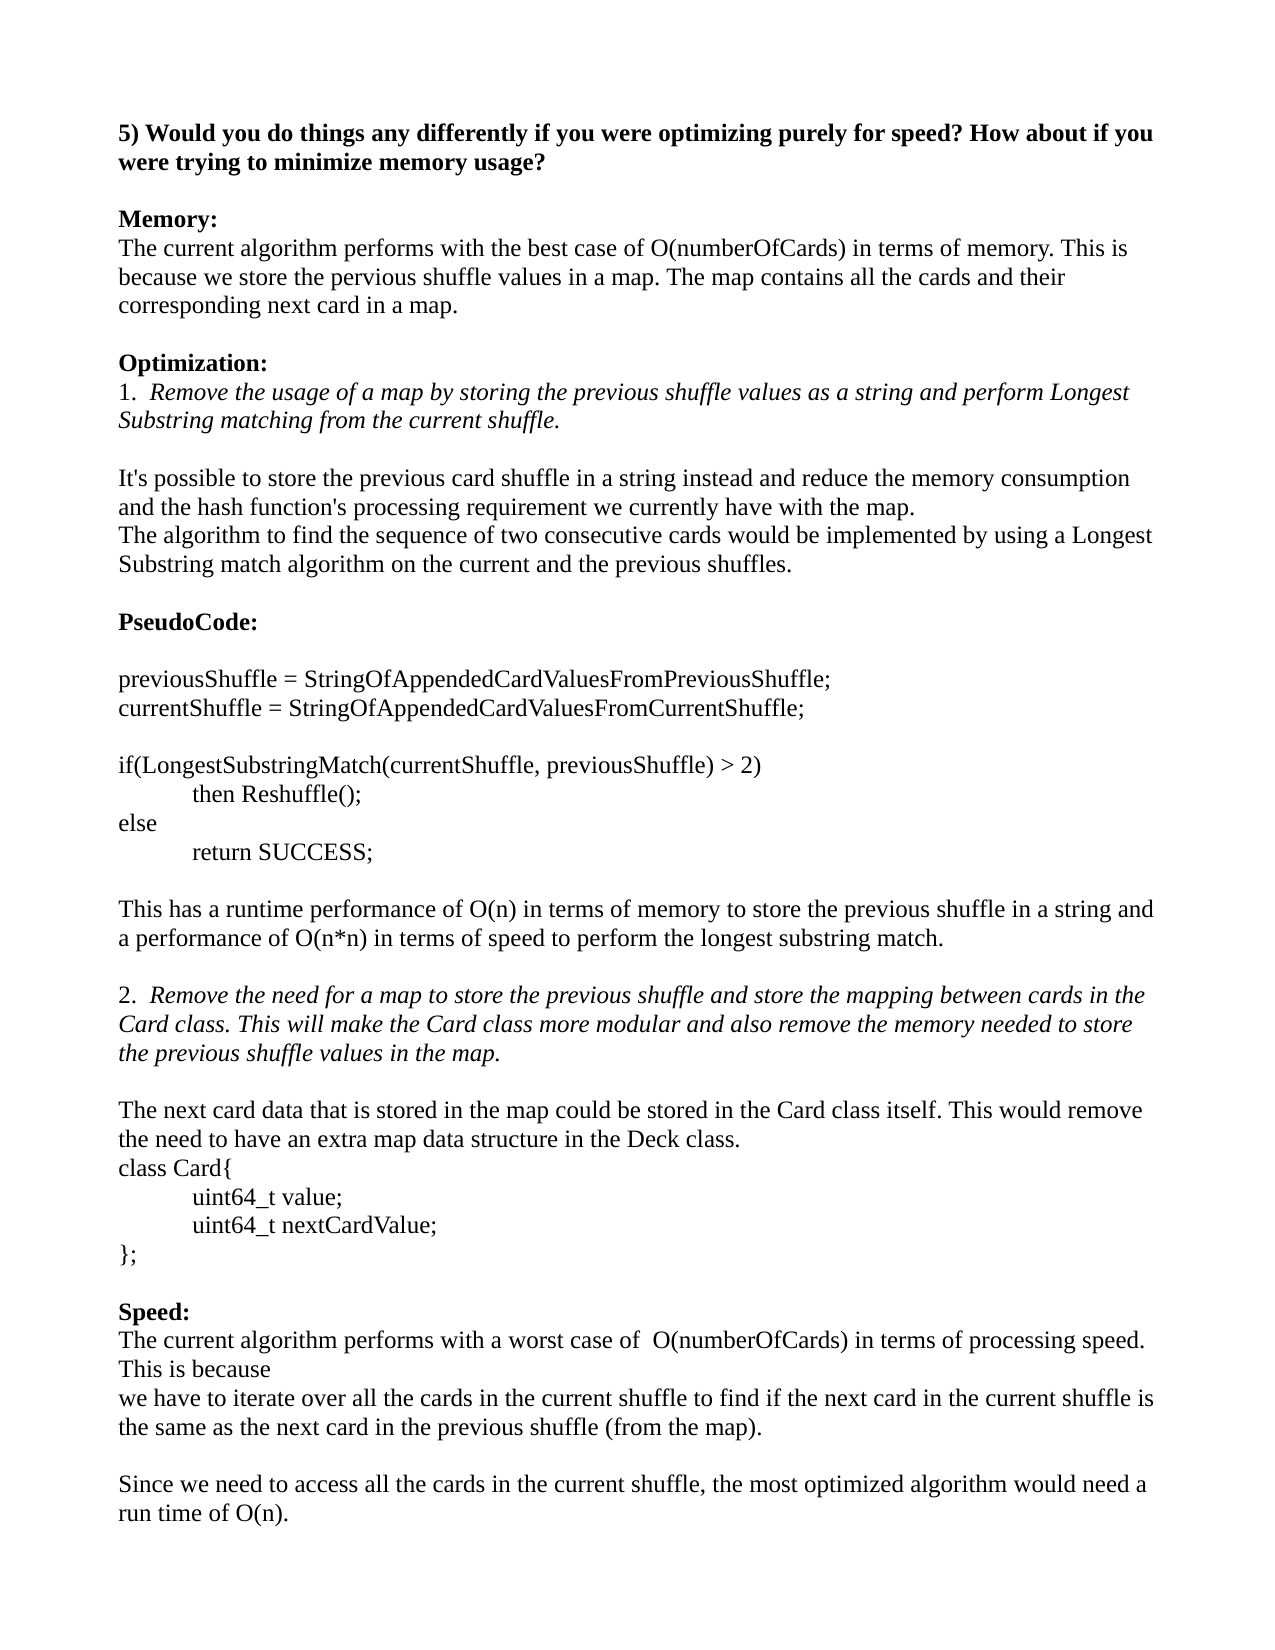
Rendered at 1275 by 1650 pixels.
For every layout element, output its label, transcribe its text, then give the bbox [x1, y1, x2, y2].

text The next card data that is stored in the map could be stored in the Card class itself. This would remove the need to have an extra map data structure in the Deck class. [118, 1096, 1157, 1153]
text currentShuffle = StringOfAppendedCardValuesFromCurrentShuffle; [118, 693, 1157, 722]
text previousShuffle = StringOfAppendedCardValuesFromPreviousShuffle; [118, 664, 1157, 693]
text PseudoCode: [118, 607, 1157, 636]
text The current algorithm performs with the best case of O(numberOfCards) in terms of memory. This is because we store the pervious shuffle values in a map. The map contains all the cards and their corresponding next card in a map. [118, 233, 1157, 319]
text The current algorithm performs with a worst case of O(numberOfCards) in terms of processing speed. This is because [118, 1326, 1157, 1383]
text Memory: [118, 204, 1157, 233]
text a performance of O(n*n) in terms of speed to perform the longest substring match. [118, 923, 1157, 952]
text then Reshuffle(); [118, 779, 1157, 808]
text Speed: [118, 1297, 1157, 1326]
text uint64_t nextCardValue; [118, 1211, 1157, 1239]
text This has a runtime performance of O(n) in terms of memory to store the previous shuffle in a string and [118, 894, 1157, 923]
text if(LongestSubstringMatch(currentShuffle, previousShuffle) > 2) [118, 751, 1157, 779]
text }; [118, 1239, 1157, 1268]
text Since we need to access all the cards in the current shuffle, the most optimized algorithm would need a run time of O(n). [118, 1469, 1157, 1527]
text It's possible to store the previous card shuffle in a string instead and reduce the memory consumption and the hash function's processing requirement we currently have with the map. [118, 463, 1157, 521]
text we have to iterate over all the cards in the current shuffle to find if the next card in the current shuffle is the same as the next card in the previous shuffle (from the map). [118, 1383, 1157, 1441]
text 5) Would you do things any differently if you were optimizing purely for speed? How about if you were trying to minimize memory usage? [118, 118, 1157, 176]
text else [118, 808, 1157, 837]
text uint64_t value; [118, 1182, 1157, 1211]
text return SUCCESS; [118, 837, 1157, 866]
text 1. Remove the usage of a map by storing the previous shuffle values as a string and perform Longest Substring matching from the current shuffle. [118, 377, 1157, 434]
text Optimization: [118, 348, 1157, 377]
text 2. Remove the need for a map to store the previous shuffle and store the mapping between cards in the Card class. This will make the Card class more modular and also remove the memory needed to store the previous shuffle values in the map. [118, 981, 1157, 1067]
text The algorithm to find the sequence of two consecutive cards would be implemented by using a Longest Substring match algorithm on the current and the previous shuffles. [118, 521, 1157, 578]
text class Card{ [118, 1153, 1157, 1182]
